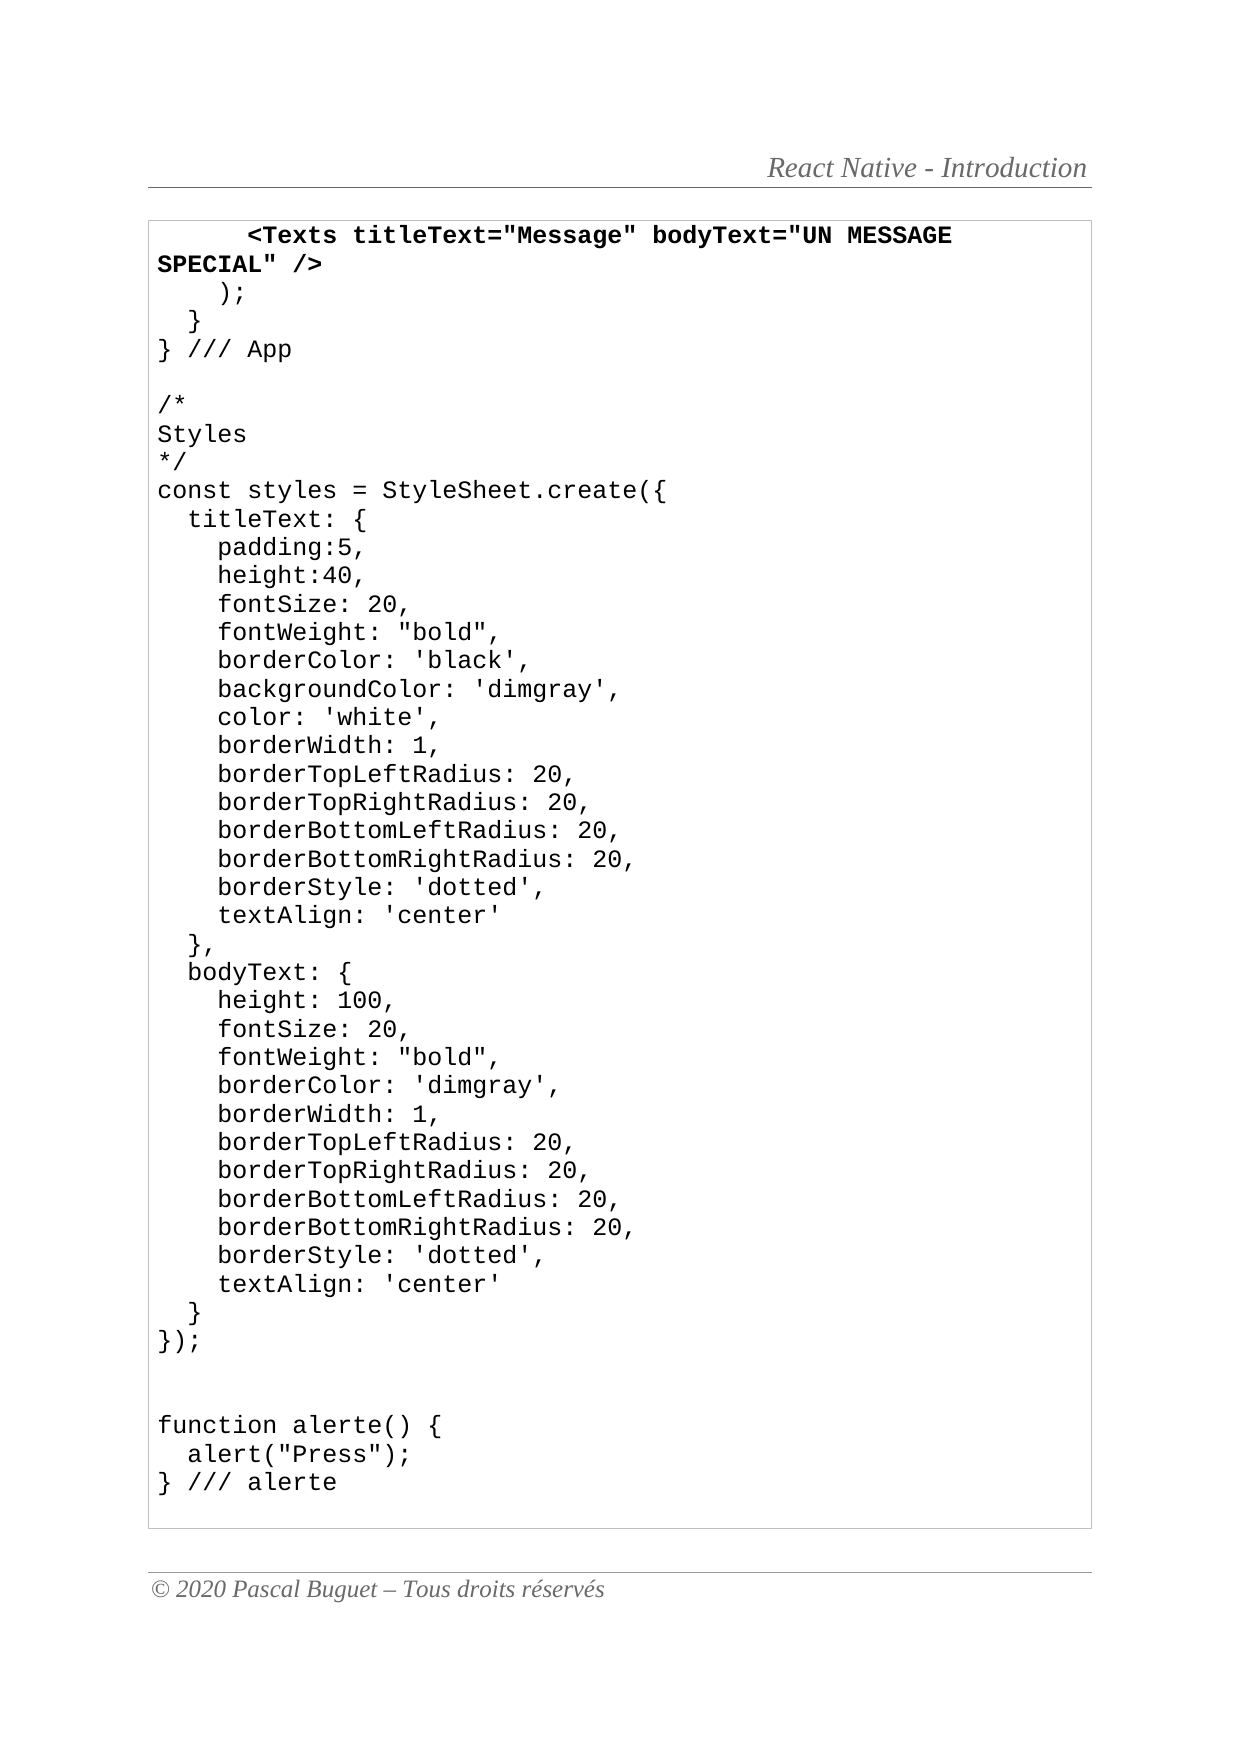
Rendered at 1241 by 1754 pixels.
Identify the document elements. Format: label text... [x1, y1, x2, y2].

text fontWeight: "bold", [149, 1041, 1091, 1070]
text const styles = StyleSheet.create({ [149, 475, 1091, 503]
text borderBottomRightRadius: 20, [149, 1211, 1091, 1240]
text ); [149, 276, 1091, 305]
text color: 'white', [149, 701, 1091, 730]
text borderBottomRightRadius: 20, [149, 843, 1091, 871]
text backgroundColor: 'dimgray', [149, 673, 1091, 701]
text borderStyle: 'dotted', [149, 871, 1091, 900]
text titleText: { [149, 503, 1091, 531]
text fontSize: 20, [149, 588, 1091, 616]
text } [149, 305, 1091, 333]
text } /// App [149, 333, 1091, 364]
text borderBottomLeftRadius: 20, [149, 1183, 1091, 1211]
text */ [149, 446, 1091, 475]
text height:40, [149, 560, 1091, 588]
text textAlign: 'center' [149, 1268, 1091, 1296]
text fontSize: 20, [149, 1013, 1091, 1041]
text borderColor: 'dimgray', [149, 1070, 1091, 1098]
text Styles [149, 418, 1091, 446]
text padding:5, [149, 531, 1091, 560]
text borderStyle: 'dotted', [149, 1240, 1091, 1268]
text borderBottomLeftRadius: 20, [149, 815, 1091, 843]
text }, [149, 928, 1091, 956]
text borderTopRightRadius: 20, [149, 786, 1091, 815]
text <Texts titleText="Message" bodyText="UN MESSAGE SPECIAL" /> [149, 221, 1091, 276]
text textAlign: 'center' [149, 900, 1091, 928]
text borderWidth: 1, [149, 1098, 1091, 1126]
text }); [149, 1325, 1091, 1356]
text borderColor: 'black', [149, 645, 1091, 673]
text borderTopRightRadius: 20, [149, 1155, 1091, 1183]
text function alerte() { [149, 1410, 1091, 1438]
text borderWidth: 1, [149, 730, 1091, 758]
text } /// alerte [149, 1466, 1091, 1498]
text bodyText: { [149, 956, 1091, 985]
text alert("Press"); [149, 1438, 1091, 1466]
text height: 100, [149, 985, 1091, 1013]
text fontWeight: "bold", [149, 616, 1091, 645]
text borderTopLeftRadius: 20, [149, 1126, 1091, 1155]
text borderTopLeftRadius: 20, [149, 758, 1091, 786]
text } [149, 1296, 1091, 1325]
text /* [149, 390, 1091, 418]
